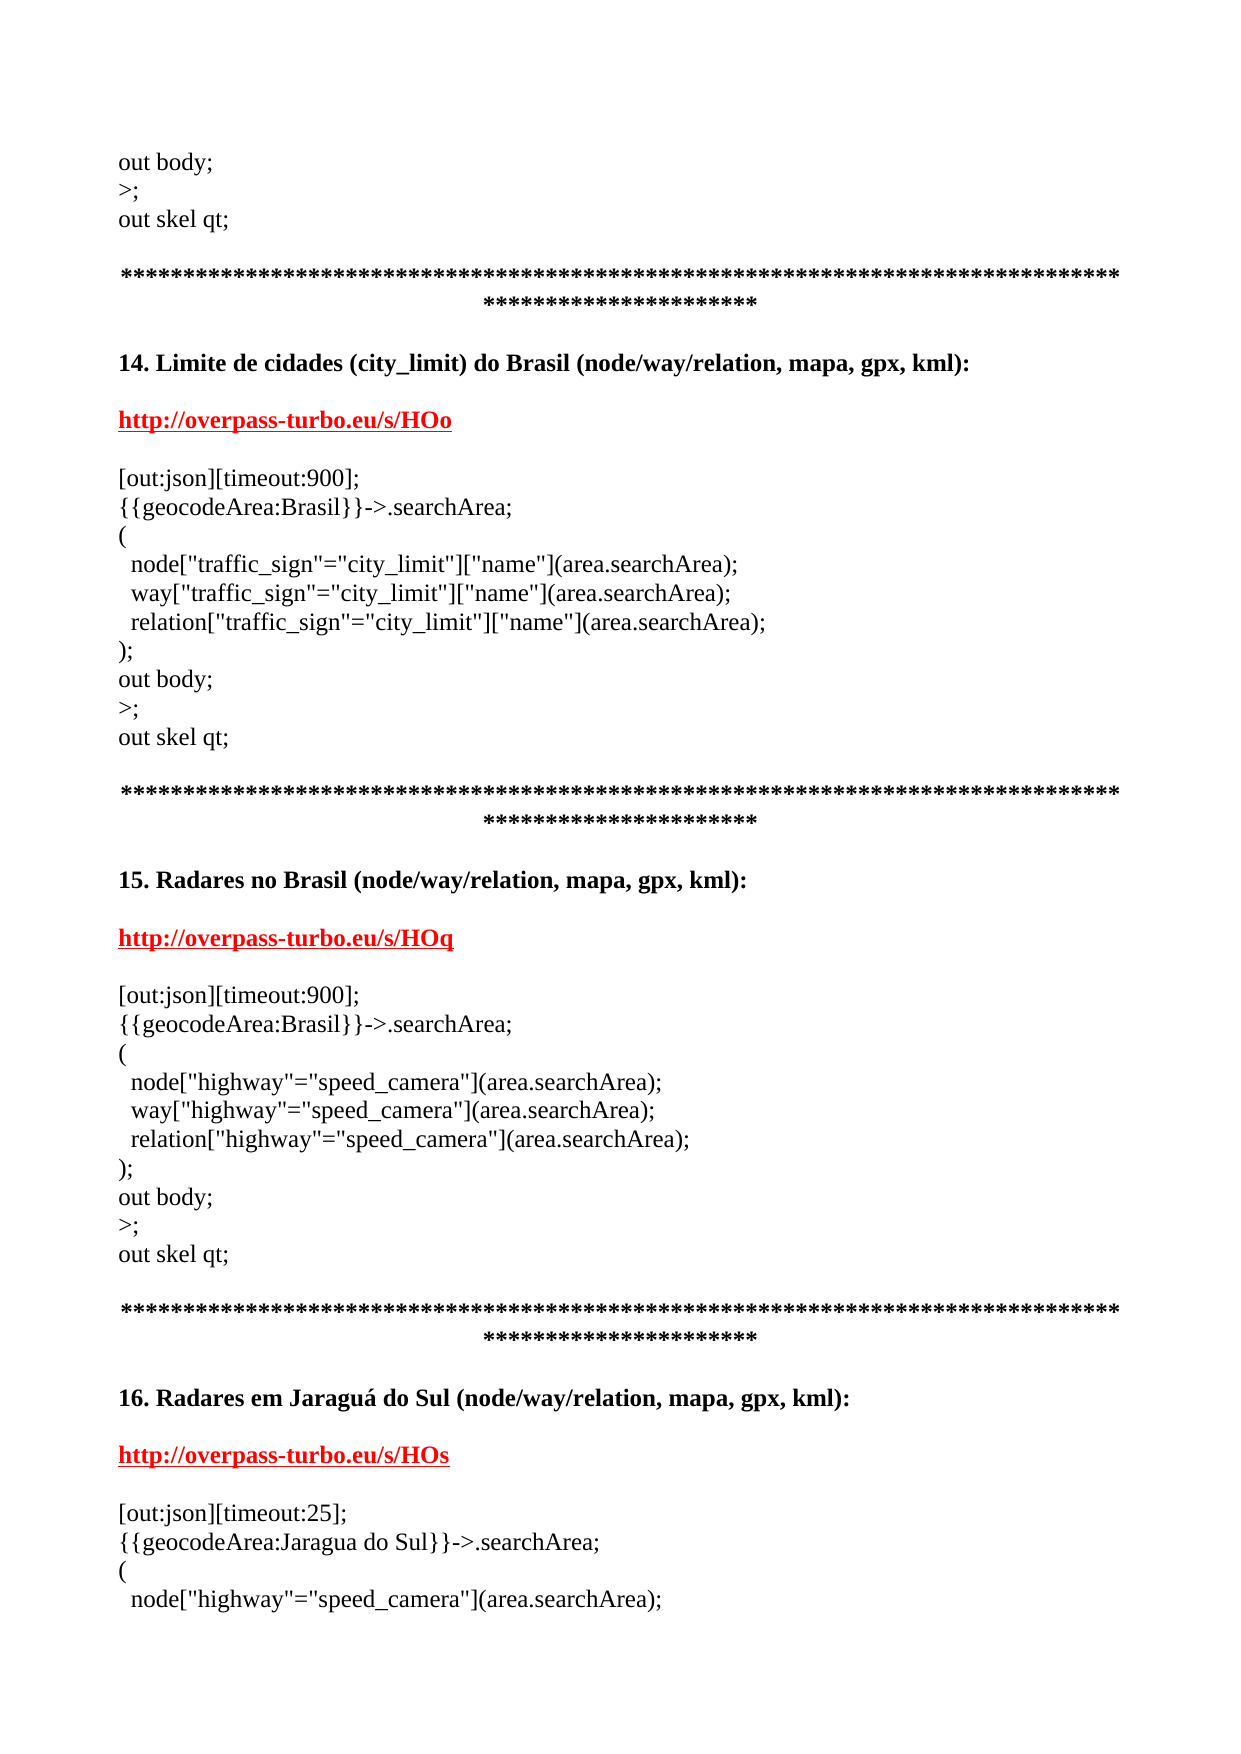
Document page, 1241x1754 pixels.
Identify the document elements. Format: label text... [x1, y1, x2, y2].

text {{geocodeArea:Jaragua do Sul}}->.searchArea; [118, 1527, 1122, 1556]
text relation["traffic_sign"="city_limit"]["name"](area.searchArea); [118, 607, 1122, 636]
text relation["highway"="speed_camera"](area.searchArea); [118, 1124, 1122, 1153]
text [out:json][timeout:900]; [118, 981, 1122, 1009]
text ( [118, 521, 1122, 549]
text 14. Limite de cidades (city_limit) do Brasil (node/way/relation, mapa, gpx, kml): [118, 348, 1122, 377]
text >; [118, 693, 1122, 722]
text ( [118, 1038, 1122, 1067]
text http://overpass-turbo.eu/s/HOq [118, 923, 1122, 952]
text out skel qt; [118, 1239, 1122, 1268]
text http://overpass-turbo.eu/s/HOo [118, 406, 1122, 434]
text http://overpass-turbo.eu/s/HOs [118, 1441, 1122, 1469]
text ****************************************************************************************************** [118, 779, 1122, 837]
text ( [118, 1556, 1122, 1584]
text way["traffic_sign"="city_limit"]["name"](area.searchArea); [118, 578, 1122, 607]
text node["highway"="speed_camera"](area.searchArea); [118, 1067, 1122, 1096]
text out skel qt; [118, 204, 1122, 233]
text way["highway"="speed_camera"](area.searchArea); [118, 1096, 1122, 1124]
text node["traffic_sign"="city_limit"]["name"](area.searchArea); [118, 549, 1122, 578]
text 15. Radares no Brasil (node/way/relation, mapa, gpx, kml): [118, 866, 1122, 894]
text {{geocodeArea:Brasil}}->.searchArea; [118, 1009, 1122, 1038]
text node["highway"="speed_camera"](area.searchArea); [118, 1584, 1122, 1613]
text out body; [118, 1182, 1122, 1211]
text {{geocodeArea:Brasil}}->.searchArea; [118, 492, 1122, 521]
text out body; [118, 664, 1122, 693]
text ****************************************************************************************************** [118, 262, 1122, 319]
text ****************************************************************************************************** [118, 1297, 1122, 1354]
text ); [118, 636, 1122, 664]
text out body; [118, 147, 1122, 176]
text ); [118, 1153, 1122, 1182]
text [out:json][timeout:900]; [118, 463, 1122, 492]
text >; [118, 176, 1122, 204]
text [out:json][timeout:25]; [118, 1498, 1122, 1527]
text >; [118, 1211, 1122, 1239]
text out skel qt; [118, 722, 1122, 751]
text 16. Radares em Jaraguá do Sul (node/way/relation, mapa, gpx, kml): [118, 1383, 1122, 1412]
